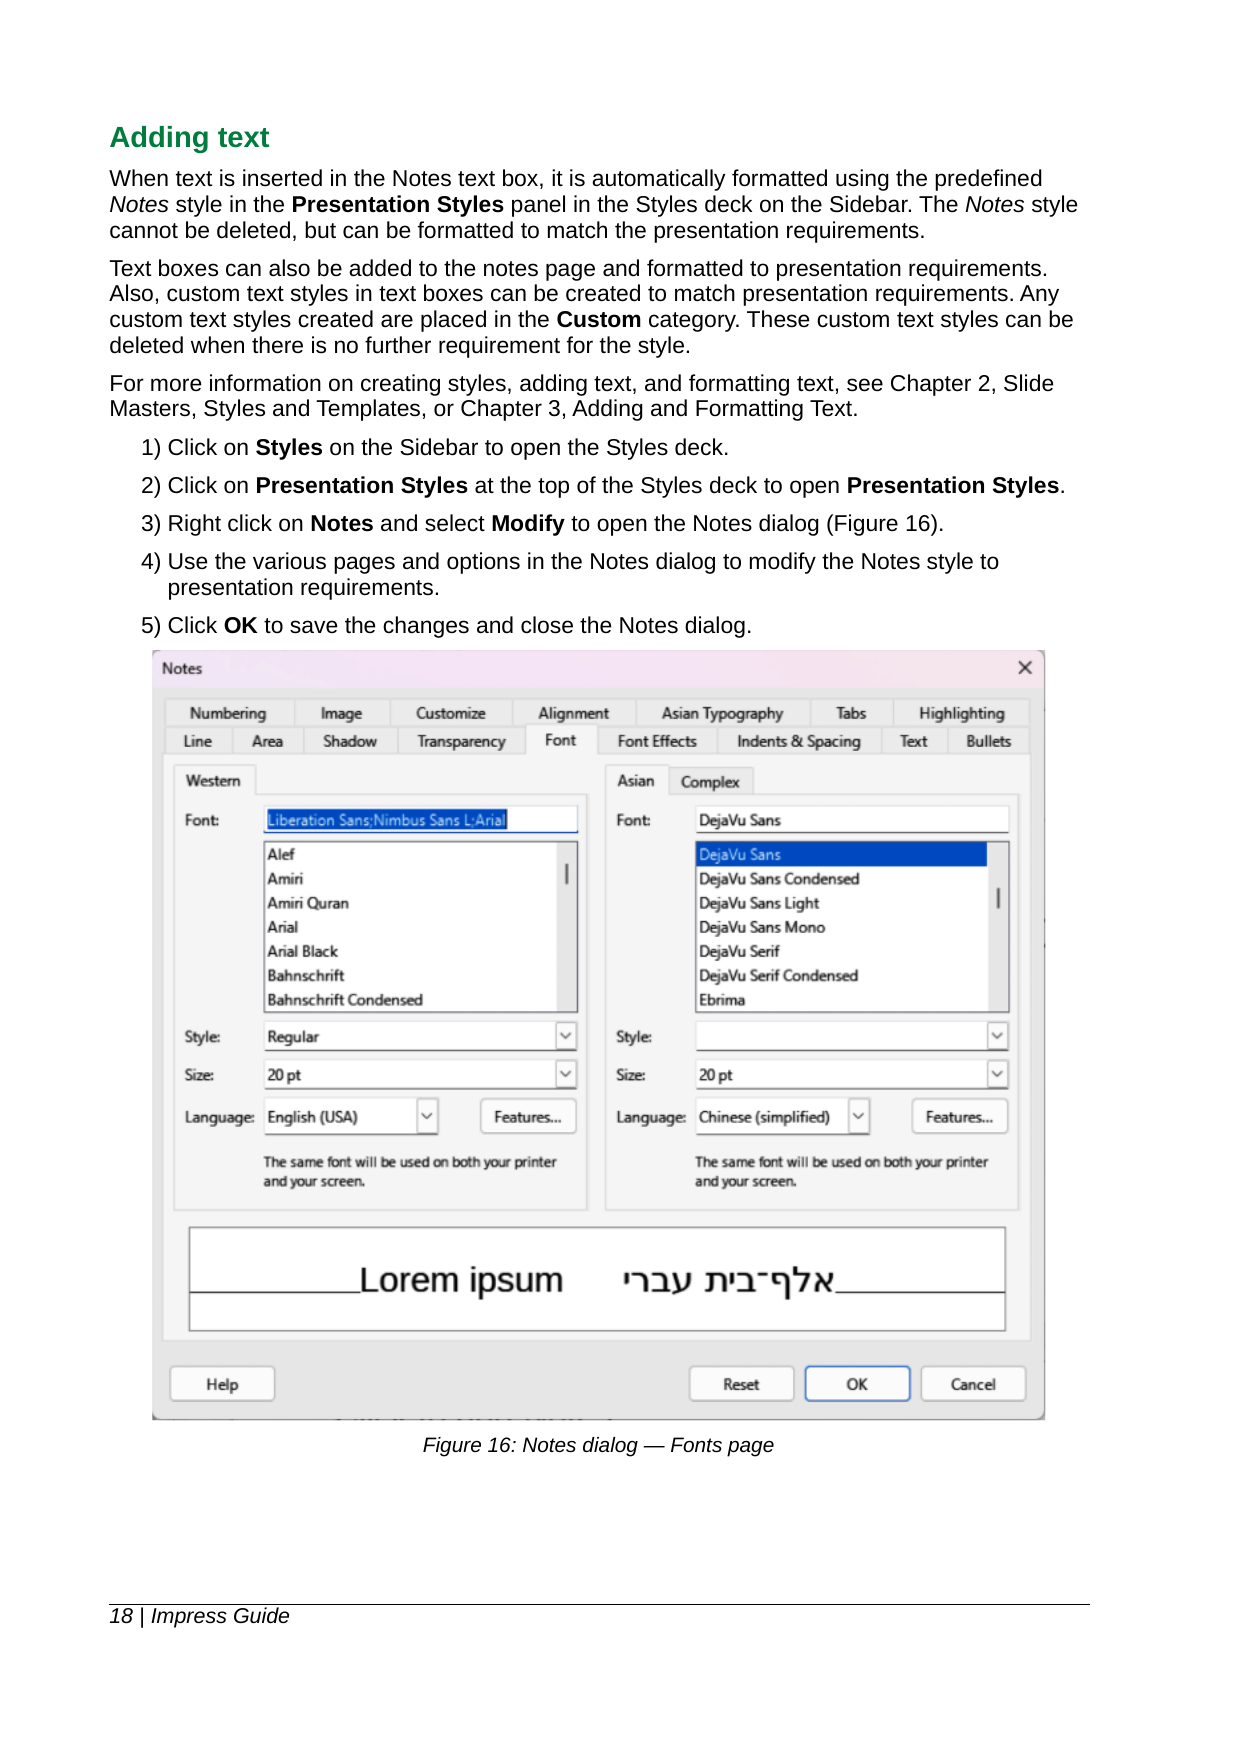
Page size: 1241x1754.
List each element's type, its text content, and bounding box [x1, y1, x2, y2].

list Click OK to save the changes and close the Notes dialog. [167, 612, 1090, 638]
text Figure 16: Notes dialog — Fonts page [152, 1434, 1047, 1457]
picture [152, 650, 1047, 1422]
list Use the various pages and options in the Notes dialog to modify the Notes style to presentation requirements. [167, 549, 1090, 600]
list Right click on Notes and select Modify to open the Notes dialog (Figure 16). [167, 511, 1090, 536]
list Click on Presentation Styles at the top of the Styles deck to open Presentation Styles. [167, 472, 1090, 498]
list Click on Styles on the Sidebar to open the Styles deck. [167, 434, 1090, 460]
subtitle Adding text [109, 121, 1090, 154]
text When text is inserted in the Notes text box, it is automatically formatted using the predefined Notes style in the Presentation Styles panel in the Styles deck on the Sidebar. The Notes style cannot be deleted, but can be formatted to match the presentation requirements. [109, 166, 1090, 243]
text Text boxes can also be added to the notes page and formatted to presentation requirements. Also, custom text styles in text boxes can be created to match presentation requirements. Any custom text styles created are placed in the Custom category. These custom text styles can be deleted when there is no further requirement for the style. [109, 256, 1090, 358]
text For more information on creating styles, adding text, and formatting text, see Chapter 2, Slide Masters, Styles and Templates, or Chapter 3, Adding and Formatting Text. [109, 371, 1090, 422]
